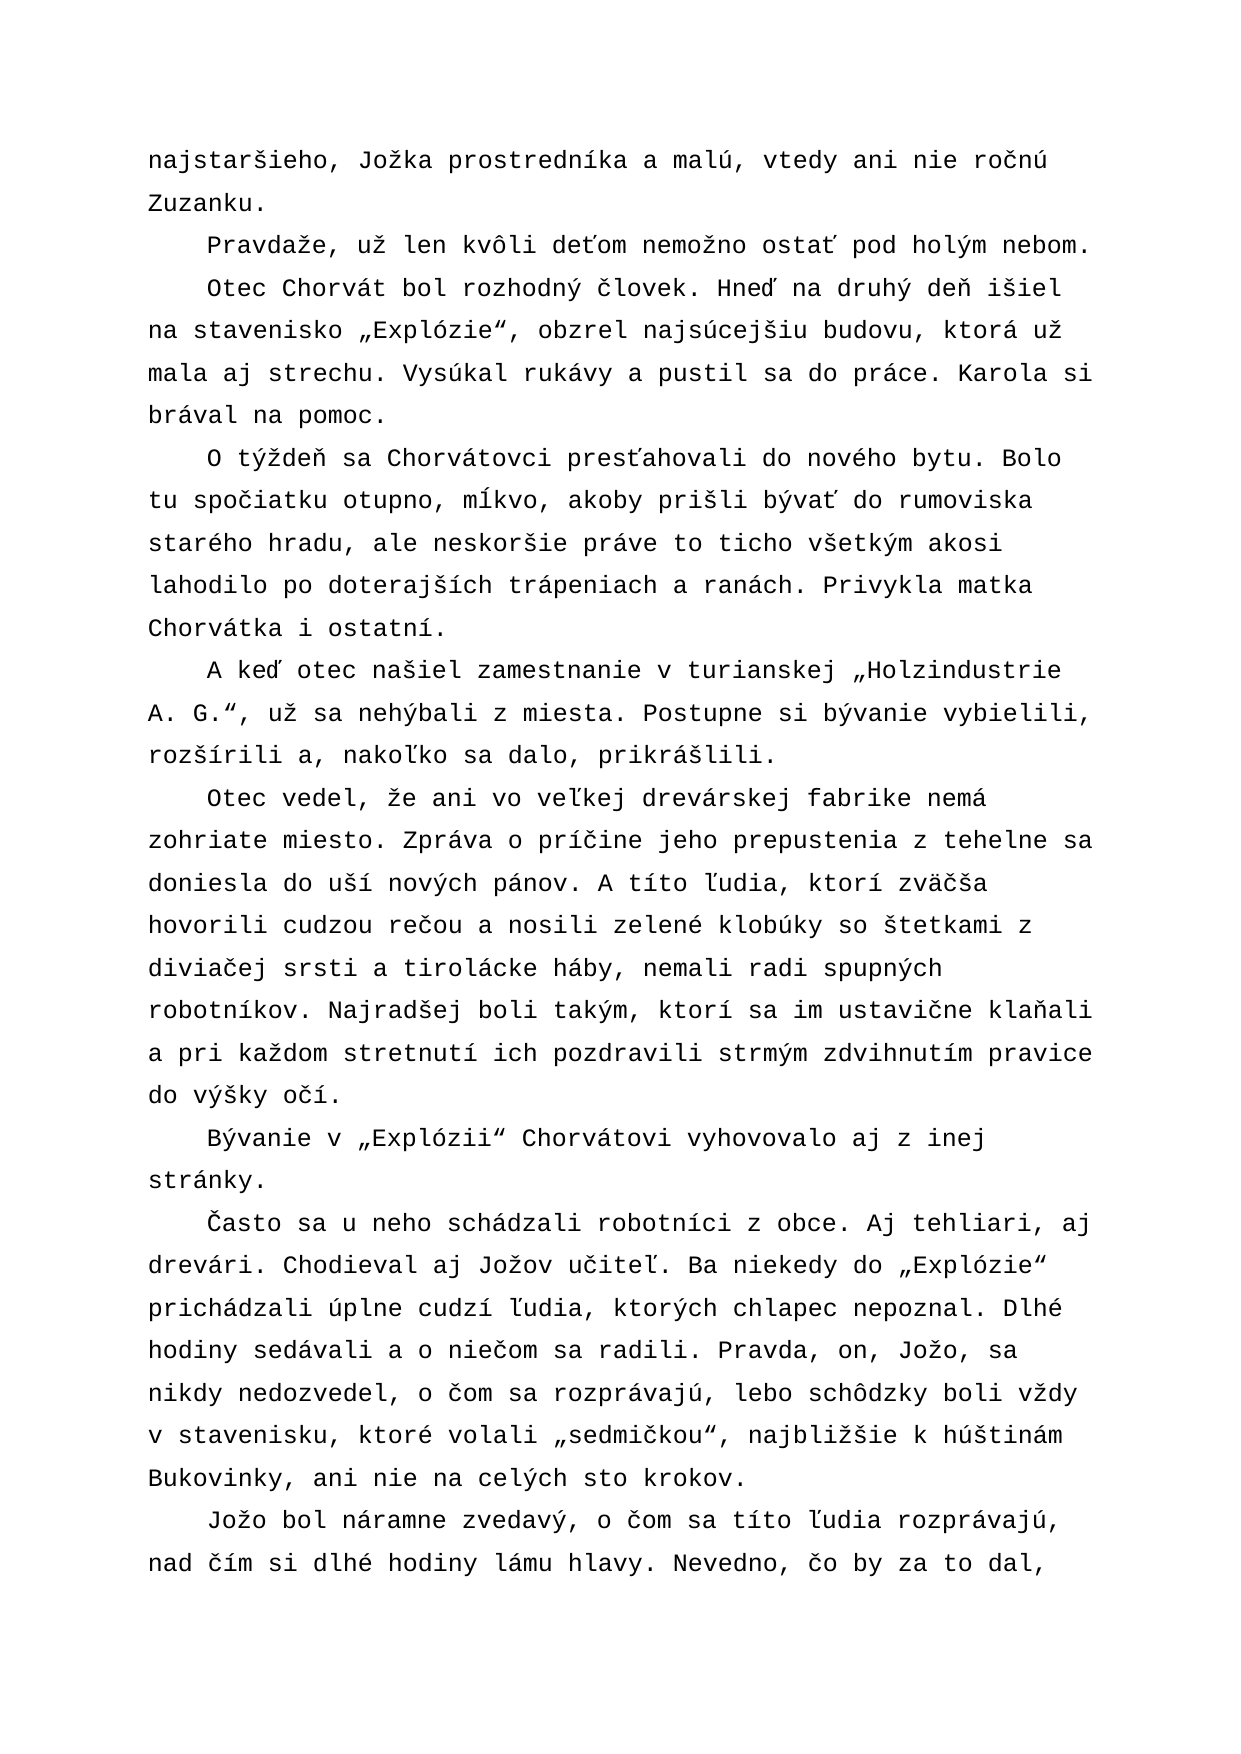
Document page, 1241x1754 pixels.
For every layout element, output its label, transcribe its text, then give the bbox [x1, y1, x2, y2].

text najstaršieho, Jožka prostredníka a malú, vtedy ani nie ročnú Zuzanku. [148, 148, 1093, 218]
text Bývanie v „Explózii“ Chorvátovi vyhovovalo aj z inej stránky. [148, 1125, 1093, 1196]
text Otec Chorvát bol rozhodný človek. Hneď na druhý deň išiel na stavenisko „Explózie“, obzrel najsúcejšiu budovu, ktorá už mala aj strechu. Vysúkal rukávy a pustil sa do práce. Karola si brával na pomoc. [148, 275, 1093, 431]
text Jožo bol náramne zvedavý, o čom sa títo ľudia rozprávajú, nad čím si dlhé hodiny lámu hlavy. Nevedno, čo by za to dal, [148, 1508, 1093, 1578]
text Otec vedel, že ani vo veľkej drevárskej fabrike nemá zohriate miesto. Zpráva o príčine jeho prepustenia z tehelne sa doniesla do uší nových pánov. A títo ľudia, ktorí zväčša hovorili cudzou rečou a nosili zelené klobúky so štetkami z diviačej srsti a tirolácke háby, nemali radi spupných robotníkov. Najradšej boli takým, ktorí sa im ustavične klaňali a pri každom stretnutí ich pozdravili strmým zdvihnutím pravice do výšky očí. [148, 785, 1093, 1111]
text O týždeň sa Chorvátovci presťahovali do nového bytu. Bolo tu spočiatku otupno, mĺkvo, akoby prišli bývať do rumoviska starého hradu, ale neskoršie práve to ticho všetkým akosi lahodilo po doterajších trápeniach a ranách. Privykla matka Chorvátka i ostatní. [148, 445, 1093, 643]
text A keď otec našiel zamestnanie v turianskej „Holzindustrie A. G.“, už sa nehýbali z miesta. Postupne si bývanie vybielili, rozšírili a, nakoľko sa dalo, prikrášlili. [148, 658, 1093, 771]
text Často sa u neho schádzali robotníci z obce. Aj tehliari, aj drevári. Chodieval aj Jožov učiteľ. Ba niekedy do „Explózie“ prichádzali úplne cudzí ľudia, ktorých chlapec nepoznal. Dlhé hodiny sedávali a o niečom sa radili. Pravda, on, Jožo, sa nikdy nedozvedel, o čom sa rozprávajú, lebo schôdzky boli vždy v stavenisku, ktoré volali „sedmičkou“, najbližšie k húštinám Bukovinky, ani nie na celých sto krokov. [148, 1210, 1093, 1493]
text Pravdaže, už len kvôli deťom nemožno ostať pod holým nebom. [148, 233, 1093, 261]
